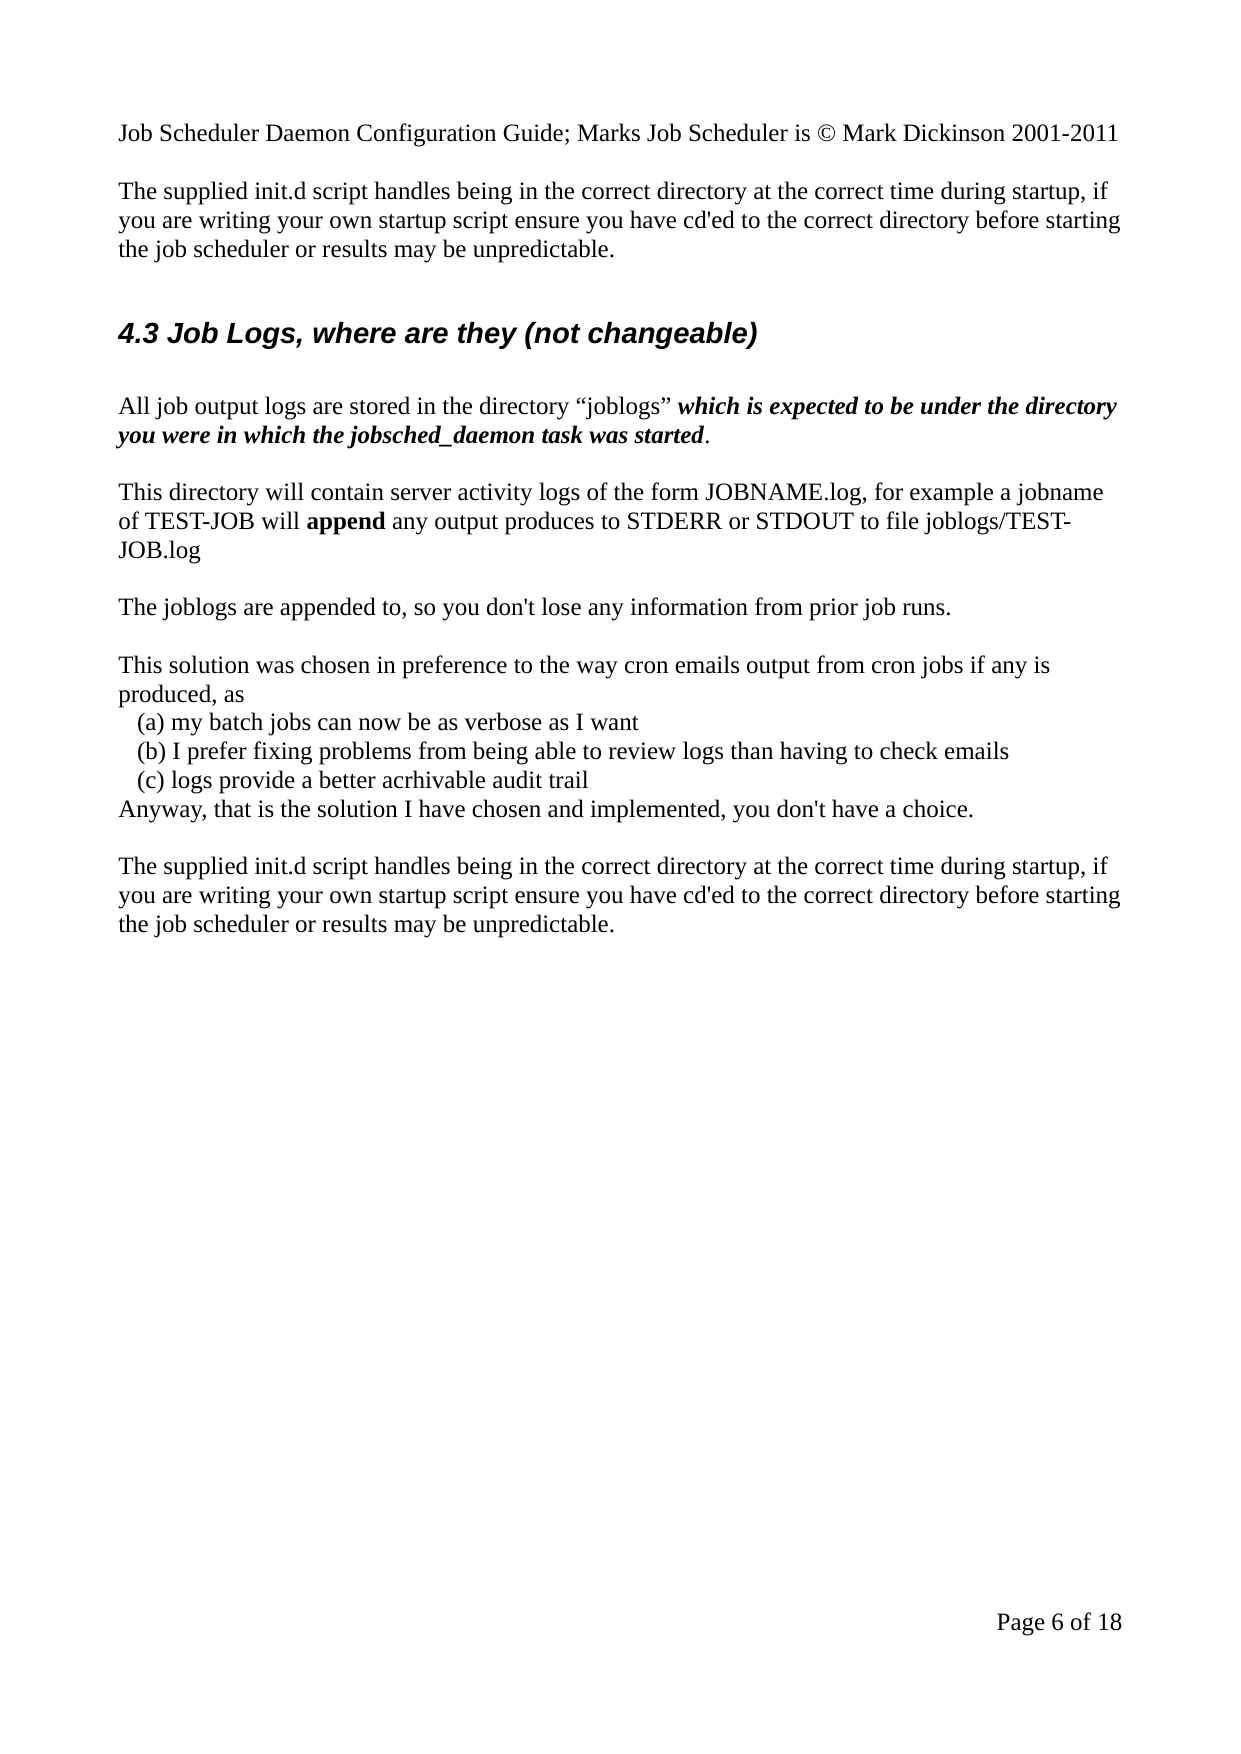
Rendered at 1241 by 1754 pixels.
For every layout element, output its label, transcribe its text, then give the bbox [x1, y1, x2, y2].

text The joblogs are appended to, so you don't lose any information from prior job runs. [118, 592, 1122, 621]
text The supplied init.d script handles being in the correct directory at the correct time during startup, if you are writing your own startup script ensure you have cd'ed to the correct directory before starting the job scheduler or results may be unpredictable. [118, 176, 1122, 263]
text Anyway, that is the solution I have chosen and implemented, you don't have a choice. [118, 794, 1122, 822]
subtitle 4.3 Job Logs, where are they (not changeable) [118, 316, 1122, 350]
text (b) I prefer fixing problems from being able to review logs than having to check emails [118, 736, 1122, 765]
text All job output logs are stored in the directory “joblogs” which is expected to be under the directory you were in which the jobsched_daemon task was started. [118, 391, 1122, 449]
text This solution was chosen in preference to the way cron emails output from cron jobs if any is produced, as [118, 650, 1122, 707]
text The supplied init.d script handles being in the correct directory at the correct time during startup, if you are writing your own startup script ensure you have cd'ed to the correct directory before starting the job scheduler or results may be unpredictable. [118, 851, 1122, 937]
text This directory will contain server activity logs of the form JOBNAME.log, for example a jobname of TEST-JOB will append any output produces to STDERR or STDOUT to file joblogs/TEST-JOB.log [118, 477, 1122, 564]
text (a) my batch jobs can now be as verbose as I want [118, 707, 1122, 736]
text (c) logs provide a better acrhivable audit trail [118, 765, 1122, 794]
